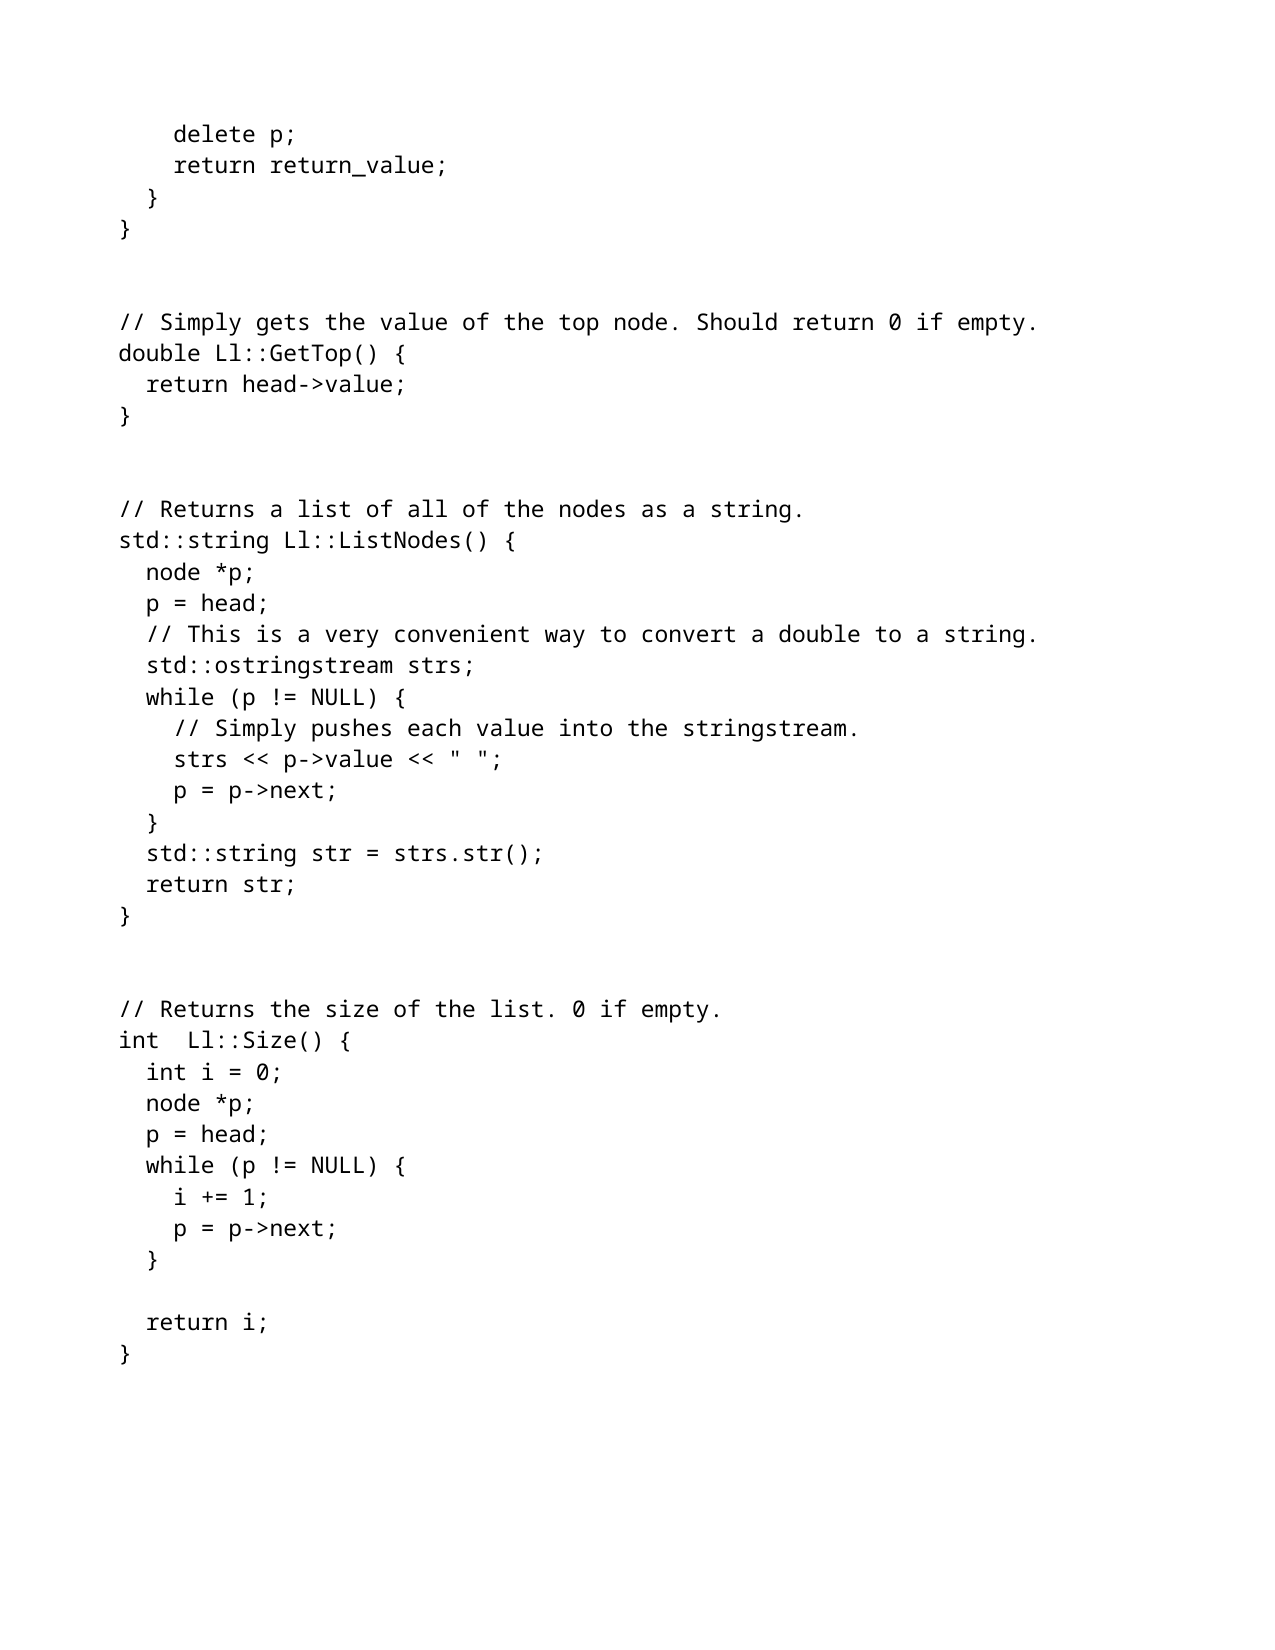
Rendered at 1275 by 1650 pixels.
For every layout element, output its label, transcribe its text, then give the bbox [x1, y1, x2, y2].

text return str; [118, 868, 1157, 899]
text while (p != NULL) { [118, 681, 1157, 712]
text } [118, 181, 1157, 212]
text std::ostringstream strs; [118, 649, 1157, 681]
text // This is a very convenient way to convert a double to a string. [118, 618, 1157, 649]
text } [118, 399, 1157, 431]
text i += 1; [118, 1181, 1157, 1212]
text } [118, 1243, 1157, 1274]
text strs << p->value << " "; [118, 743, 1157, 774]
text delete p; [118, 118, 1157, 149]
text node *p; [118, 1087, 1157, 1118]
text // Returns the size of the list. 0 if empty. [118, 993, 1157, 1024]
text } [118, 1337, 1157, 1368]
text p = head; [118, 587, 1157, 618]
text std::string str = strs.str(); [118, 837, 1157, 868]
text node *p; [118, 556, 1157, 587]
text // Simply pushes each value into the stringstream. [118, 712, 1157, 743]
text } [118, 806, 1157, 837]
text while (p != NULL) { [118, 1149, 1157, 1181]
text return head->value; [118, 368, 1157, 399]
text return return_value; [118, 149, 1157, 181]
text p = p->next; [118, 1212, 1157, 1243]
text } [118, 899, 1157, 931]
text int i = 0; [118, 1056, 1157, 1087]
text // Returns a list of all of the nodes as a string. [118, 493, 1157, 524]
text p = head; [118, 1118, 1157, 1149]
text } [118, 212, 1157, 243]
text int Ll::Size() { [118, 1024, 1157, 1056]
text // Simply gets the value of the top node. Should return 0 if empty. [118, 306, 1157, 337]
text double Ll::GetTop() { [118, 337, 1157, 368]
text std::string Ll::ListNodes() { [118, 524, 1157, 556]
text p = p->next; [118, 774, 1157, 806]
text return i; [118, 1306, 1157, 1337]
